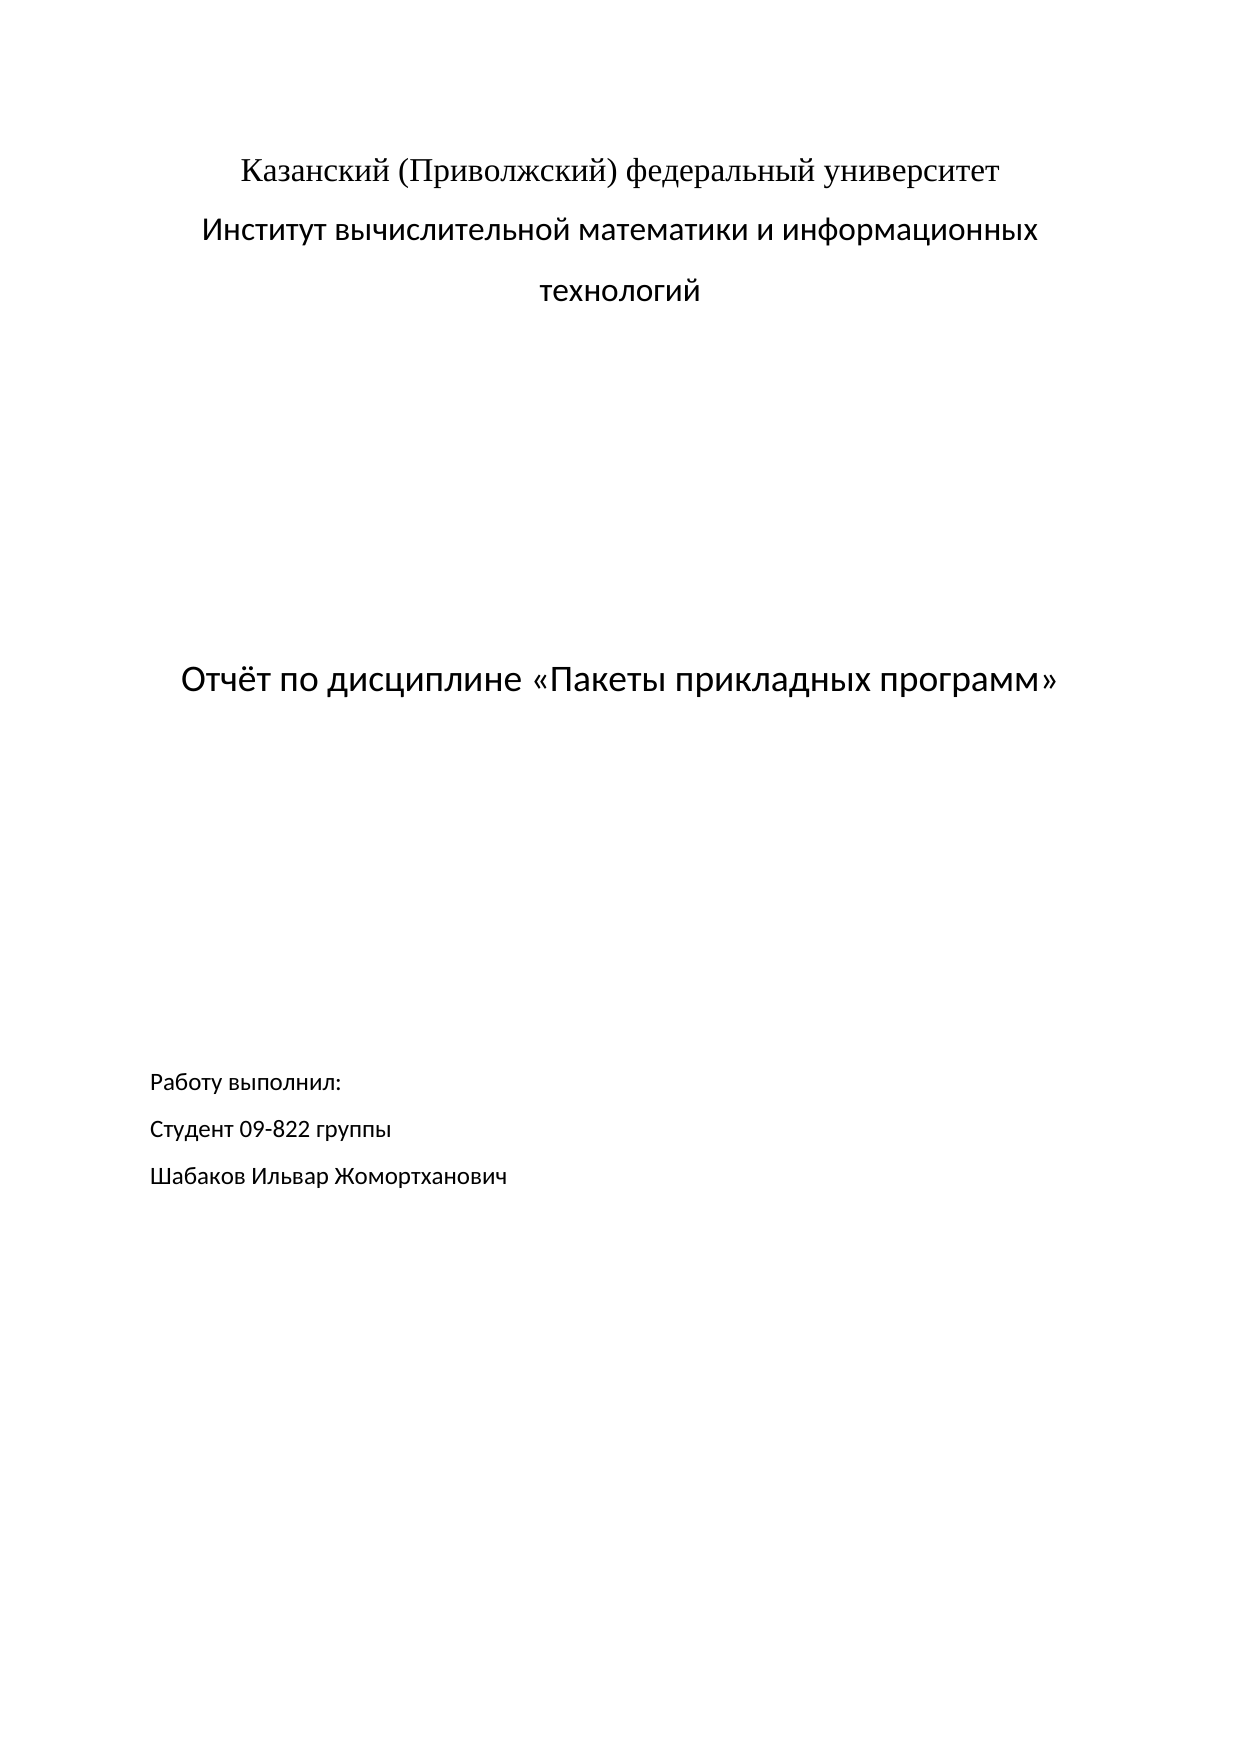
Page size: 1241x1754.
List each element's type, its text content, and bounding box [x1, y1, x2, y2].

text Казанский (Приволжский) федеральный университет [150, 150, 1090, 188]
text Отчёт по дисциплине «Пакеты прикладных программ» [150, 655, 1090, 701]
text Шабаков Ильвар Жомортханович [150, 1161, 1105, 1191]
text Работу выполнил: [150, 1066, 1105, 1097]
text Институт вычислительной математики и информационных технологий [150, 207, 1090, 309]
text Студент 09-822 группы [150, 1113, 1105, 1144]
